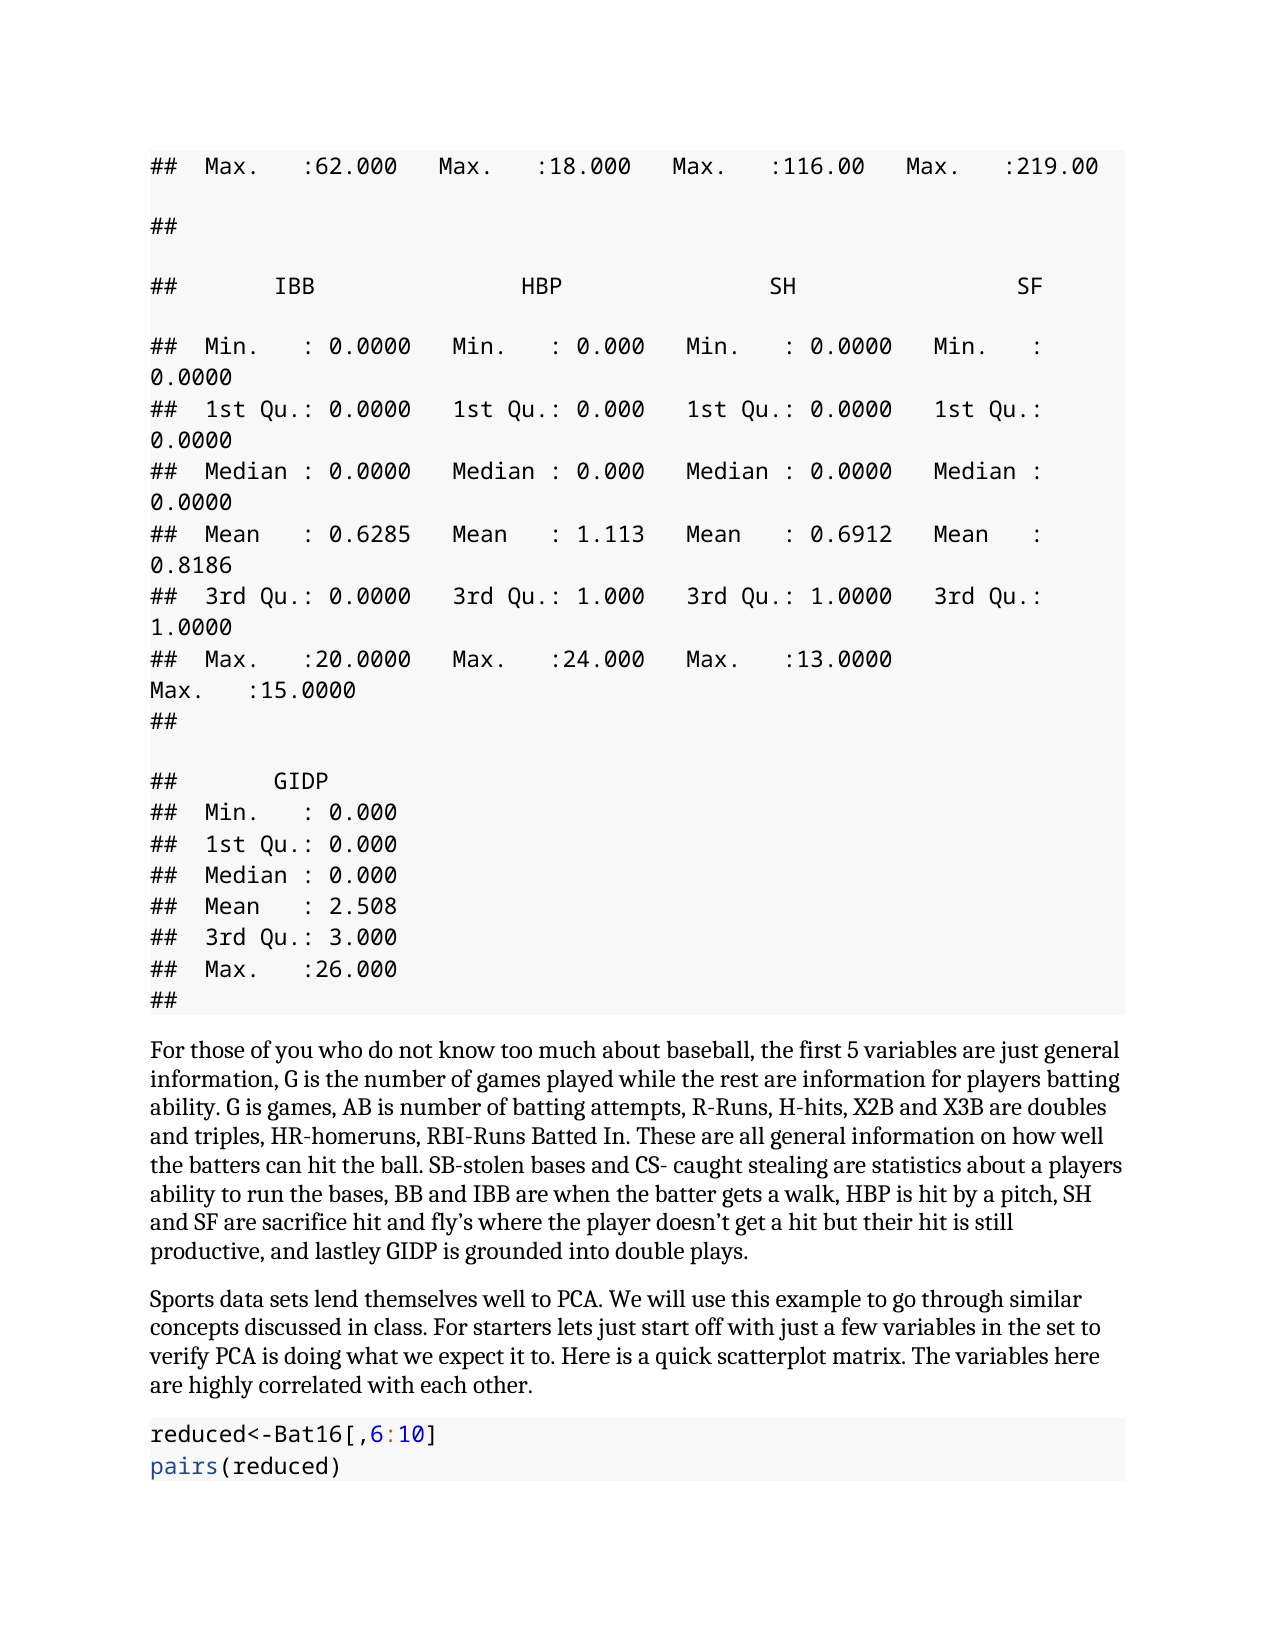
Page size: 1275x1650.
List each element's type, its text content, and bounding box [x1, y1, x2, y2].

text ## Max. :62.000 Max. :18.000 Max. :116.00 Max. :219.00 ## ## IBB HBP SH SF ## Min. : 0.0000 Min. : 0.000 Min. : 0.0000 Min. : 0.0000 ## 1st Qu.: 0.0000 1st Qu.: 0.000 1st Qu.: 0.0000 1st Qu.: 0.0000 ## Median : 0.0000 Median : 0.000 Median : 0.0000 Median : 0.0000 ## Mean : 0.6285 Mean : 1.113 Mean : 0.6912 Mean : 0.8186 ## 3rd Qu.: 0.0000 3rd Qu.: 1.000 3rd Qu.: 1.0000 3rd Qu.: 1.0000 ## Max. :20.0000 Max. :24.000 Max. :13.0000 Max. :15.0000 ## ## GIDP ## Min. : 0.000 ## 1st Qu.: 0.000 ## Median : 0.000 ## Mean : 2.508 ## 3rd Qu.: 3.000 ## Max. :26.000 ## [150, 150, 1125, 1015]
text For those of you who do not know too much about baseball, the first 5 variables are just general information, G is the number of games played while the rest are information for players batting ability. G is games, AB is number of batting attempts, R-Runs, H-hits, X2B and X3B are doubles and triples, HR-homeruns, RBI-Runs Batted In. These are all general information on how well the batters can hit the ball. SB-stolen bases and CS- caught stealing are statistics about a players ability to run the bases, BB and IBB are when the batter gets a walk, HBP is hit by a pitch, SH and SF are sacrifice hit and fly’s where the player doesn’t get a hit but their hit is still productive, and lastley GIDP is grounded into double plays. [150, 1036, 1125, 1266]
text reduced<-Bat16[,6:10] pairs(reduced) [150, 1418, 1125, 1481]
text Sports data sets lend themselves well to PCA. We will use this example to go through similar concepts discussed in class. For starters lets just start off with just a few variables in the set to verify PCA is doing what we expect it to. Here is a quick scatterplot matrix. The variables here are highly correlated with each other. [150, 1284, 1125, 1399]
